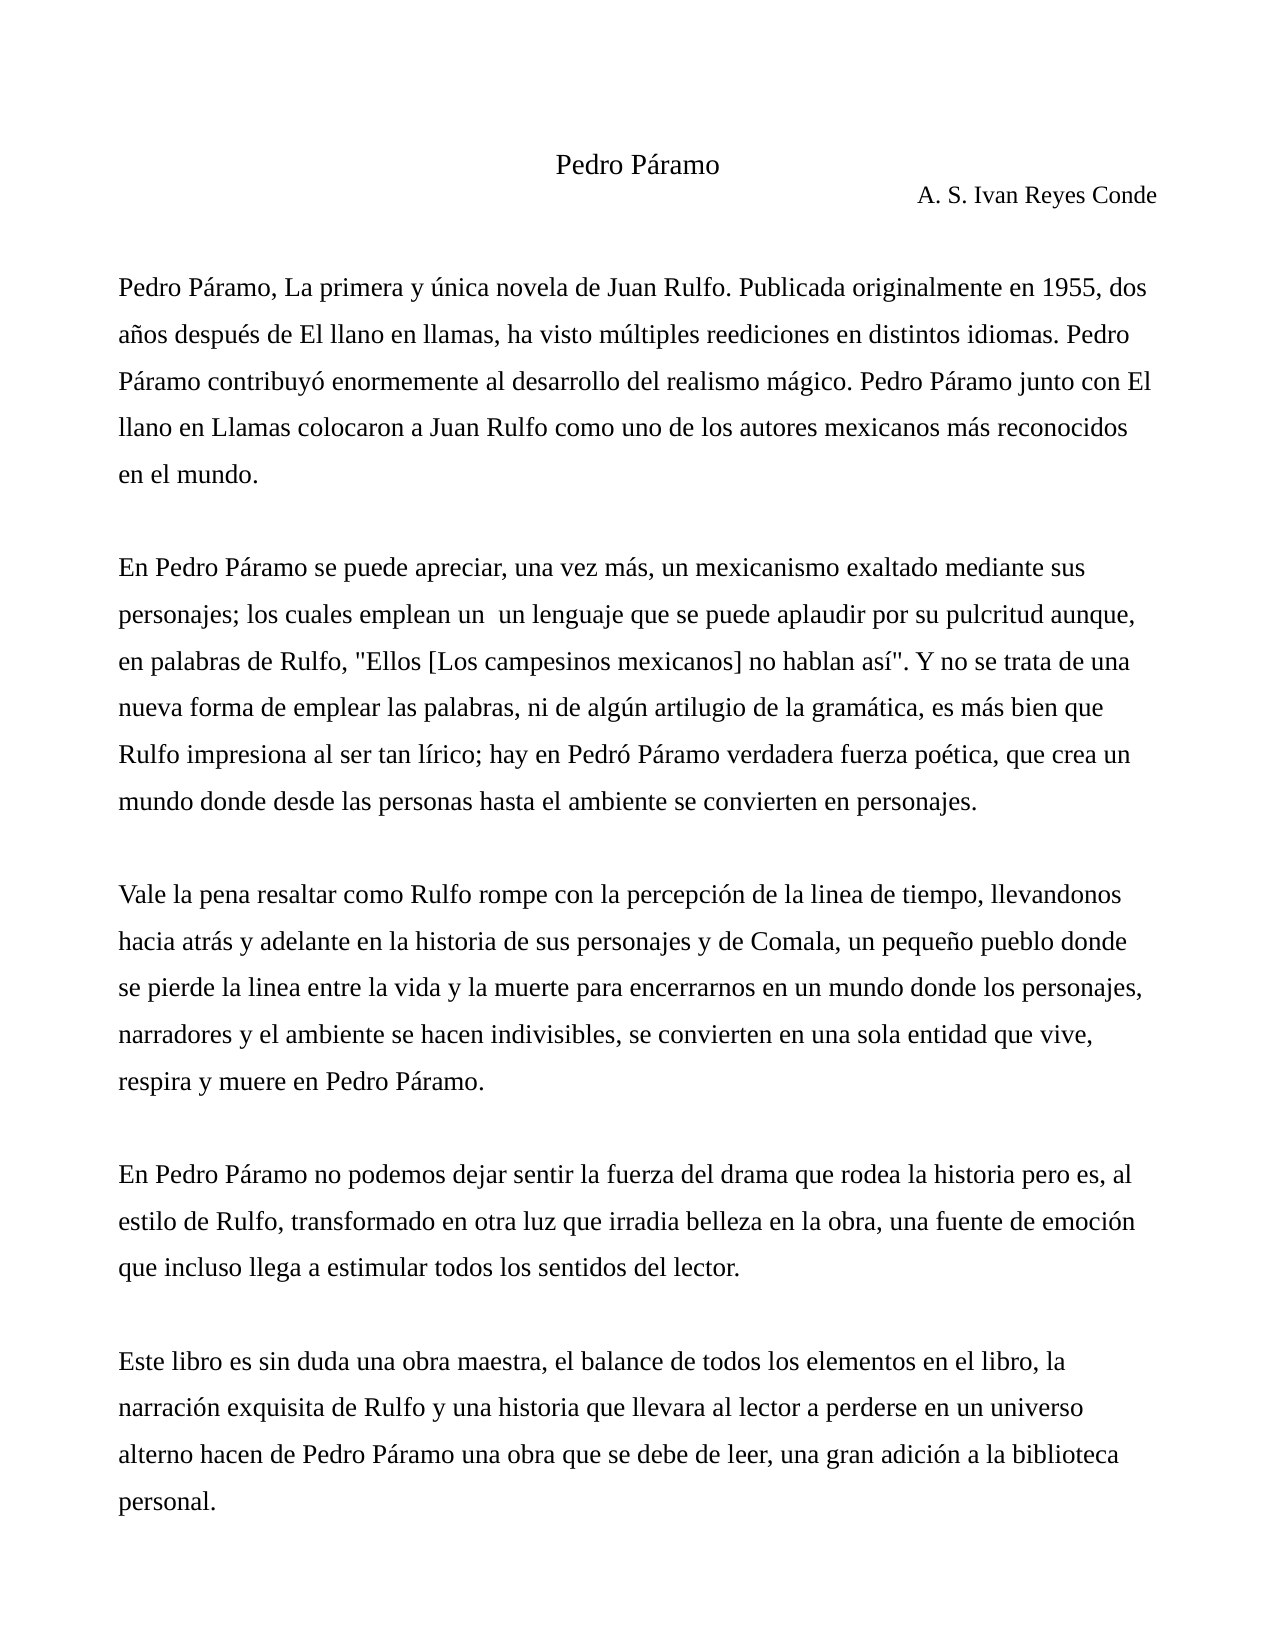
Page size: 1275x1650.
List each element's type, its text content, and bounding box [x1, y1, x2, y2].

text Pedro Páramo [118, 147, 1157, 180]
text Pedro Páramo, La primera y única novela de Juan Rulfo. Publicada originalmente en 1955, dos años después de El llano en llamas, ha visto múltiples reediciones en distintos idiomas. Pedro Páramo contribuyó enormemente al desarrollo del realismo mágico. Pedro Páramo junto con El llano en Llamas colocaron a Juan Rulfo como uno de los autores mexicanos más reconocidos en el mundo. [118, 271, 1157, 489]
text En Pedro Páramo se puede apreciar, una vez más, un mexicanismo exaltado mediante sus personajes; los cuales emplean un un lenguaje que se puede aplaudir por su pulcritud aunque, en palabras de Rulfo, "Ellos [Los campesinos mexicanos] no hablan así". Y no se trata de una nueva forma de emplear las palabras, ni de algún artilugio de la gramática, es más bien que Rulfo impresiona al ser tan lírico; hay en Pedró Páramo verdadera fuerza poética, que crea un mundo donde desde las personas hasta el ambiente se convierten en personajes. [118, 551, 1157, 816]
text A. S. Ivan Reyes Conde [118, 180, 1157, 209]
text Este libro es sin duda una obra maestra, el balance de todos los elementos en el libro, la narración exquisita de Rulfo y una historia que llevara al lector a perderse en un universo alterno hacen de Pedro Páramo una obra que se debe de leer, una gran adición a la biblioteca personal. [118, 1345, 1157, 1516]
text En Pedro Páramo no podemos dejar sentir la fuerza del drama que rodea la historia pero es, al estilo de Rulfo, transformado en otra luz que irradia belleza en la obra, una fuente de emoción que incluso llega a estimular todos los sentidos del lector. [118, 1158, 1157, 1283]
text Vale la pena resaltar como Rulfo rompe con la percepción de la linea de tiempo, llevandonos hacia atrás y adelante en la historia de sus personajes y de Comala, un pequeño pueblo donde se pierde la linea entre la vida y la muerte para encerrarnos en un mundo donde los personajes, narradores y el ambiente se hacen indivisibles, se convierten en una sola entidad que vive, respira y muere en Pedro Páramo. [118, 878, 1157, 1096]
